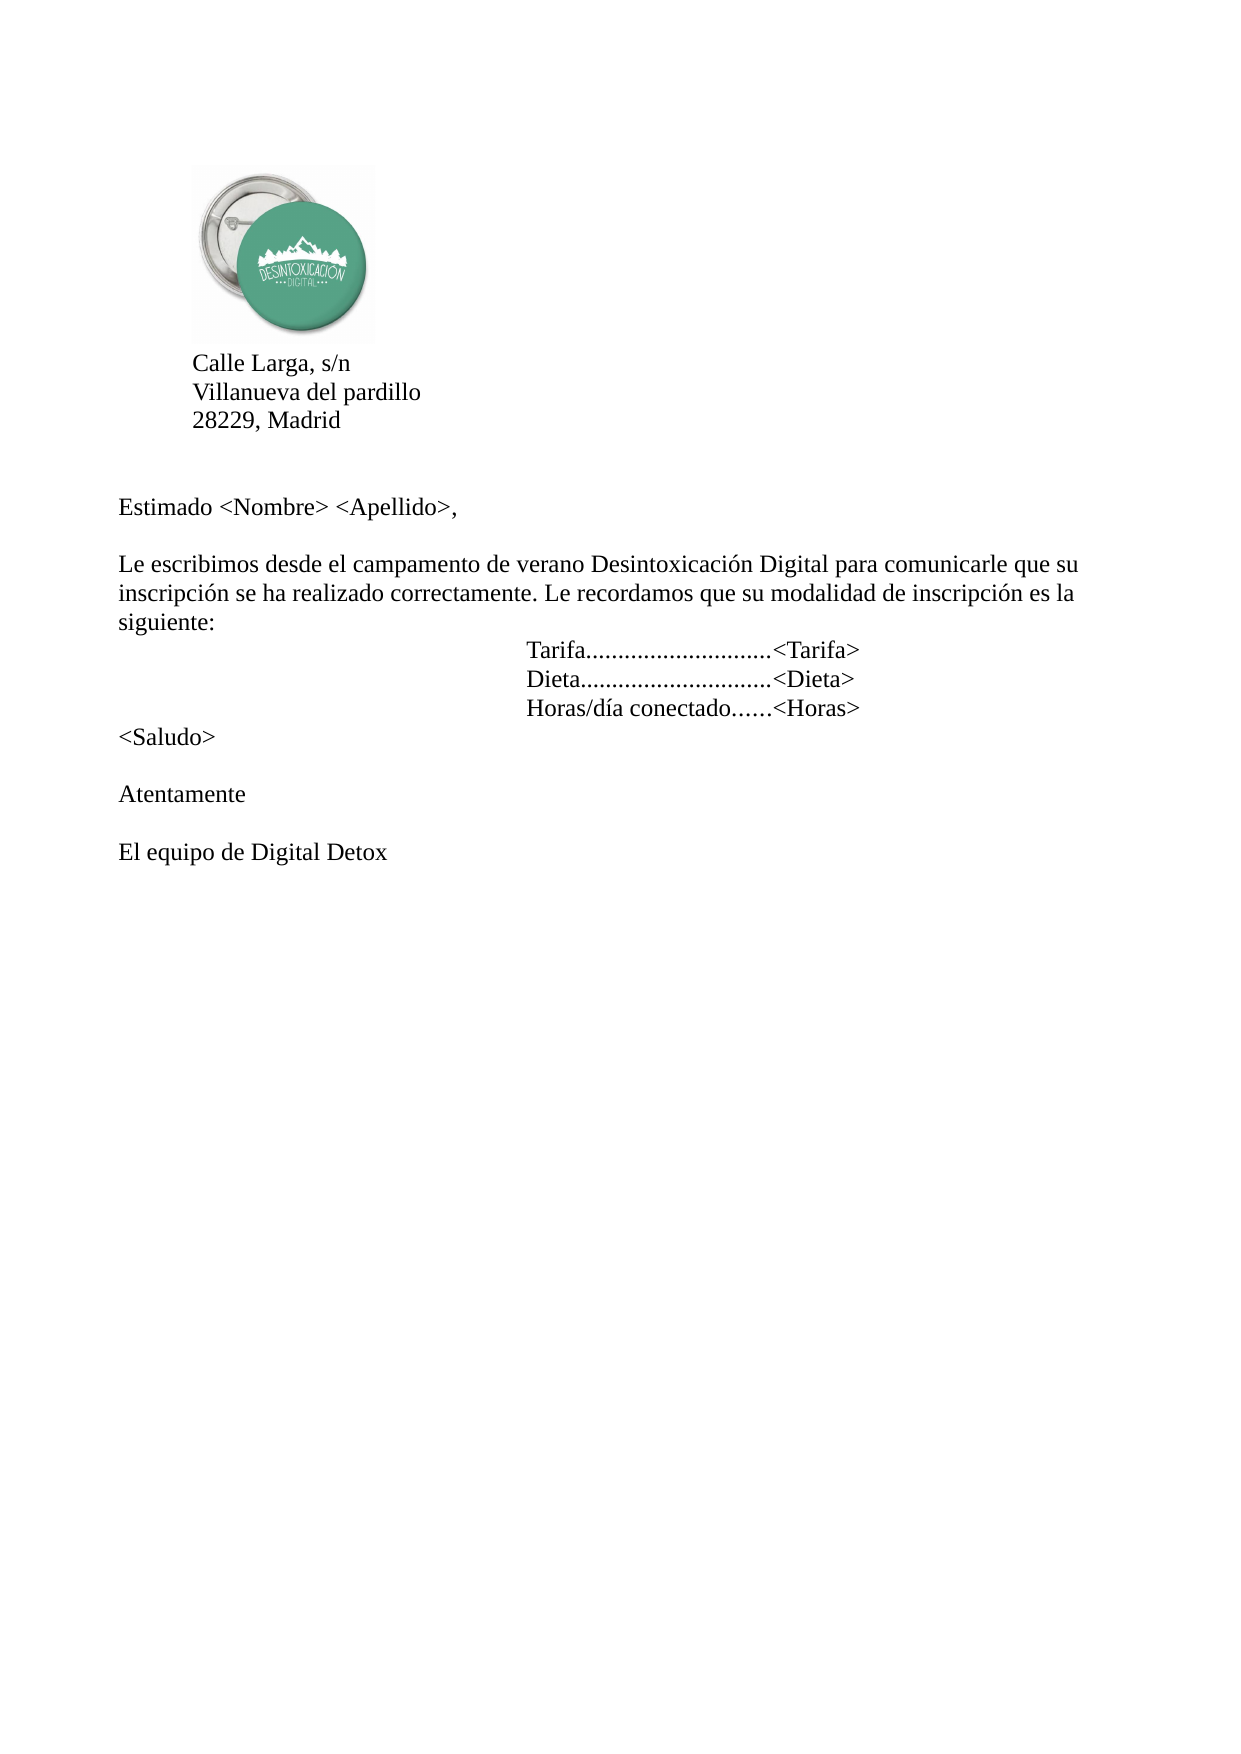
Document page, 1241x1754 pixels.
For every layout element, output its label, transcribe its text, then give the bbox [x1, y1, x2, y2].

text Estimado <Nombre> <Apellido>, [118, 492, 1122, 521]
text Le escribimos desde el campamento de verano Desintoxicación Digital para comunicarle que su [118, 549, 1122, 578]
text siguiente: [118, 607, 1122, 636]
text Villanueva del pardillo [118, 377, 1122, 406]
text Tarifa <Tarifa> [118, 636, 1122, 664]
text Calle Larga, s/n [118, 348, 1122, 377]
text Horas/día conectado <Horas> [118, 693, 1122, 722]
text Atentamente [118, 779, 1122, 808]
text Dieta <Dieta> [118, 664, 1122, 693]
text inscripción se ha realizado correctamente. Le recordamos que su modalidad de inscripción es la [118, 578, 1122, 607]
text 28229, Madrid [118, 406, 1122, 434]
text El equipo de Digital Detox [118, 837, 1122, 866]
text <Saludo> [118, 722, 1122, 751]
picture [191, 165, 376, 344]
